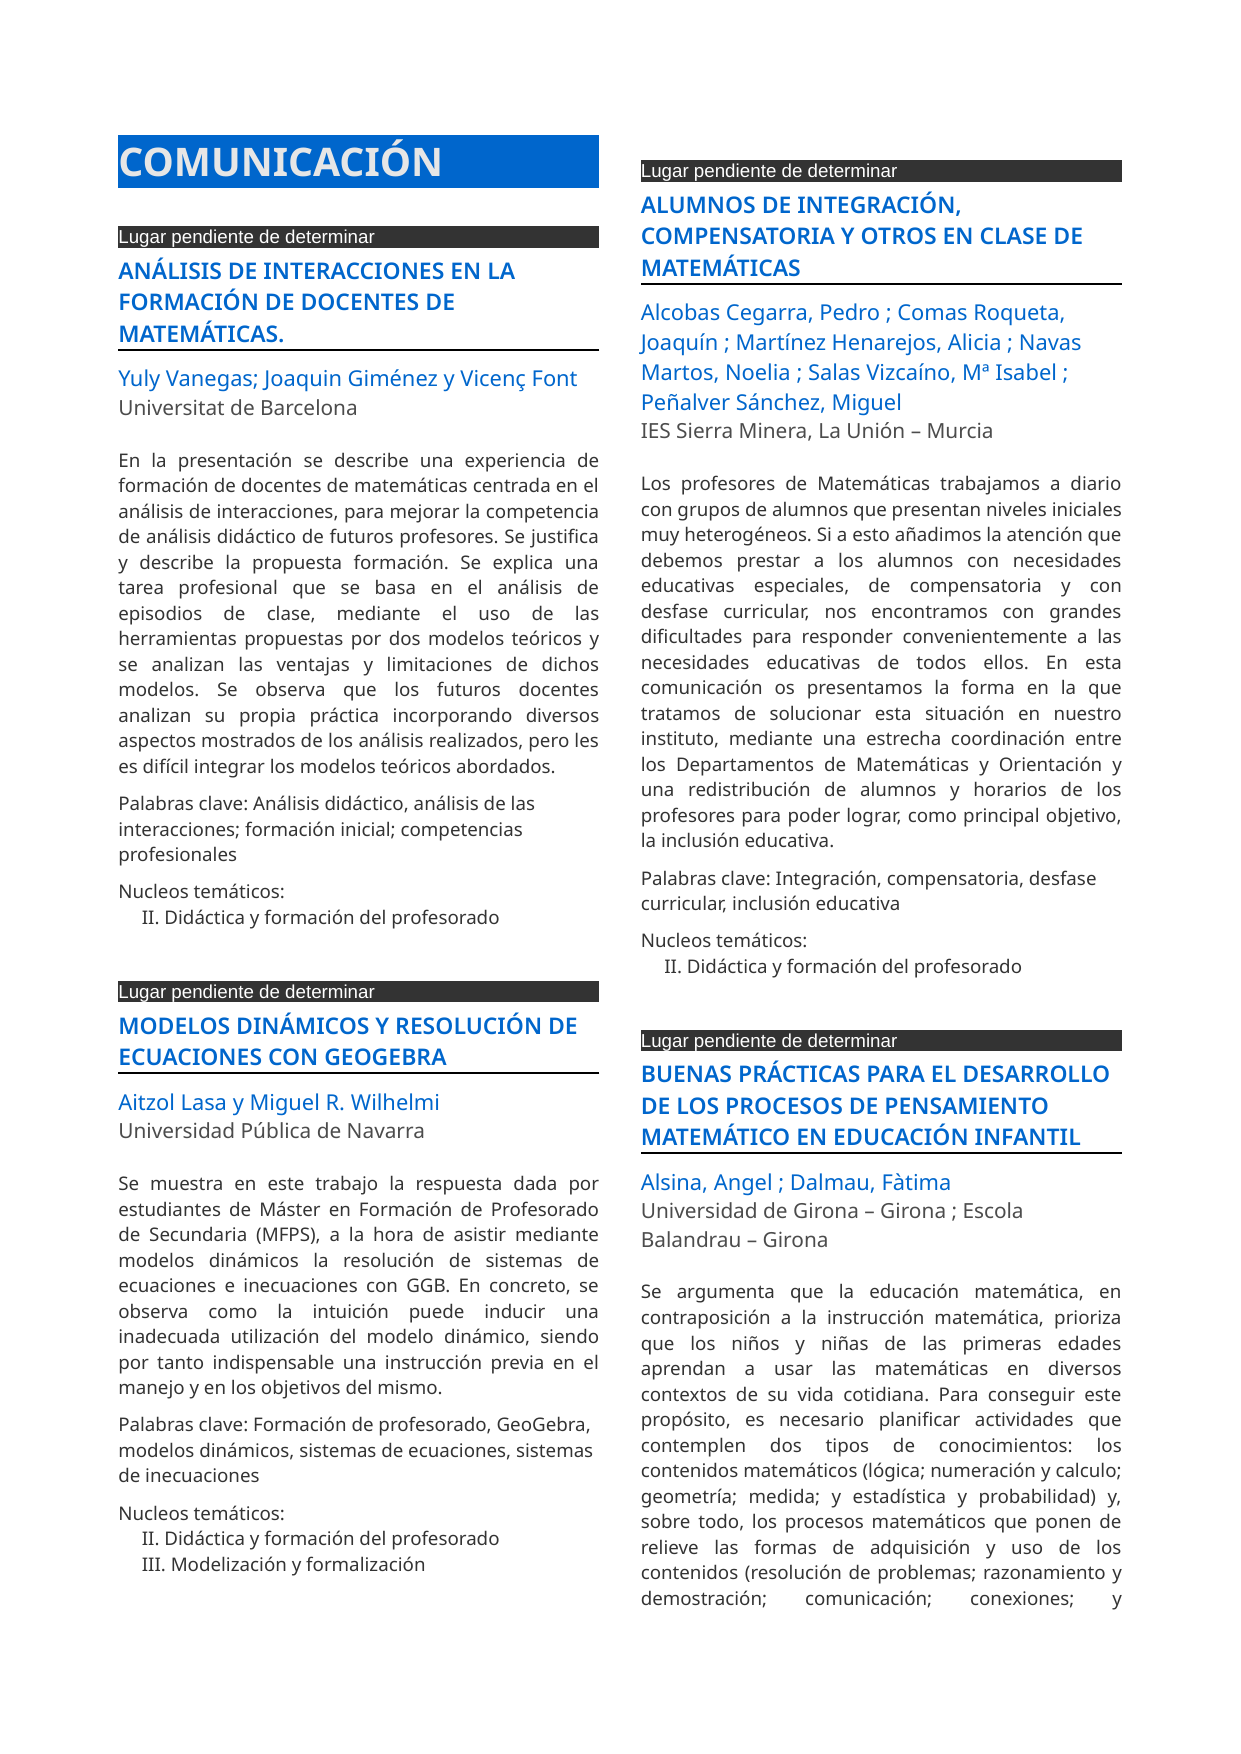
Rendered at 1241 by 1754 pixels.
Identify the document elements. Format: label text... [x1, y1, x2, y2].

subtitle Buenas prácticas para el desarrollo de los procesos de pensamiento matemático en Educación Infantil [641, 1058, 1122, 1152]
subtitle Modelos dinámicos y resolución de ecuaciones con GeoGebra [118, 1009, 599, 1072]
text Nucleos temáticos: [118, 1500, 599, 1526]
text Se muestra en este trabajo la respuesta dada por estudiantes de Máster en Formación de Profesorado de Secundaria (MFPS), a la hora de asistir mediante modelos dinámicos la resolución de sistemas de ecuaciones e inecuaciones con GGB. En concreto, se observa como la intuición puede inducir una inadecuada utilización del modelo dinámico, siendo por tanto indispensable una instrucción previa en el manejo y en los objetivos del mismo. [118, 1170, 599, 1400]
text Aitzol Lasa y Miguel R. Wilhelmi [118, 1087, 599, 1116]
text Lugar pendiente de determinar [641, 1030, 1122, 1051]
text II. Didáctica y formación del profesorado [130, 1526, 599, 1551]
text Universitat de Barcelona [118, 393, 599, 421]
text II. Didáctica y formación del profesorado [130, 904, 599, 930]
text Yuly Vanegas; Joaquin Giménez y Vicenç Font [118, 363, 599, 393]
text Lugar pendiente de determinar [118, 226, 599, 248]
text Los profesores de Matemáticas trabajamos a diario con grupos de alumnos que presentan niveles iniciales muy heterogéneos. Si a esto añadimos la atención que debemos prestar a los alumnos con necesidades educativas especiales, de compensatoria y con desfase curricular, nos encontramos con grandes dificultades para responder convenientemente a las necesidades educativas de todos ellos. En esta comunicación os presentamos la forma en la que tratamos de solucionar esta situación en nuestro instituto, mediante una estrecha coordinación entre los Departamentos de Matemáticas y Orientación y una redistribución de alumnos y horarios de los profesores para poder lograr, como principal objetivo, la inclusión educativa. [641, 470, 1122, 853]
text Nucleos temáticos: [118, 879, 599, 904]
text Palabras clave: Formación de profesorado, GeoGebra, modelos dinámicos, sistemas de ecuaciones, sistemas de inecuaciones [118, 1412, 599, 1488]
text Se argumenta que la educación matemática, en contraposición a la instrucción matemática, prioriza que los niños y niñas de las primeras edades aprendan a usar las matemáticas en diversos contextos de su vida cotidiana. Para conseguir este propósito, es necesario planificar actividades que contemplen dos tipos de conocimientos: los contenidos matemáticos (lógica; numeración y calculo; geometría; medida; y estadística y probabilidad) y, sobre todo, los procesos matemáticos que ponen de relieve las formas de adquisición y uso de los contenidos (resolución de problemas; razonamiento y demostración; comunicación; conexiones; y [641, 1279, 1122, 1611]
text Alsina, Angel ; Dalmau, Fàtima [641, 1167, 1122, 1196]
text Lugar pendiente de determinar [641, 160, 1122, 182]
subtitle Comunicación [118, 135, 599, 188]
text IES Sierra Minera, La Unión – Murcia [641, 416, 1122, 445]
text Universidad Pública de Navarra [118, 1116, 599, 1145]
text II. Didáctica y formación del profesorado [652, 953, 1122, 979]
text Alcobas Cegarra, Pedro ; Comas Roqueta, Joaquín ; Martínez Henarejos, Alicia ; Navas Martos, Noelia ; Salas Vizcaíno, Mª Isabel ; Peñalver Sánchez, Miguel [641, 297, 1122, 416]
text En la presentación se describe una experiencia de formación de docentes de matemáticas centrada en el análisis de interacciones, para mejorar la competencia de análisis didáctico de futuros profesores. Se justifica y describe la propuesta formación. Se explica una tarea profesional que se basa en el análisis de episodios de clase, mediante el uso de las herramientas propuestas por dos modelos teóricos y se analizan las ventajas y limitaciones de dichos modelos. Se observa que los futuros docentes analizan su propia práctica incorporando diversos aspectos mostrados de los análisis realizados, pero les es difícil integrar los modelos teóricos abordados. [118, 447, 599, 779]
text Palabras clave: Análisis didáctico, análisis de las interacciones; formación inicial; competencias profesionales [118, 791, 599, 867]
subtitle Análisis de interacciones en la formación de docentes de matemáticas. [118, 255, 599, 349]
text Palabras clave: Integración, compensatoria, desfase curricular, inclusión educativa [641, 865, 1122, 916]
subtitle Alumnos de integración, compensatoria y otros en clase de matemáticas [641, 189, 1122, 283]
text Universidad de Girona – Girona ; Escola Balandrau – Girona [641, 1196, 1122, 1253]
text Nucleos temáticos: [641, 928, 1122, 953]
text III. Modelización y formalización [130, 1551, 599, 1577]
text Lugar pendiente de determinar [118, 981, 599, 1002]
